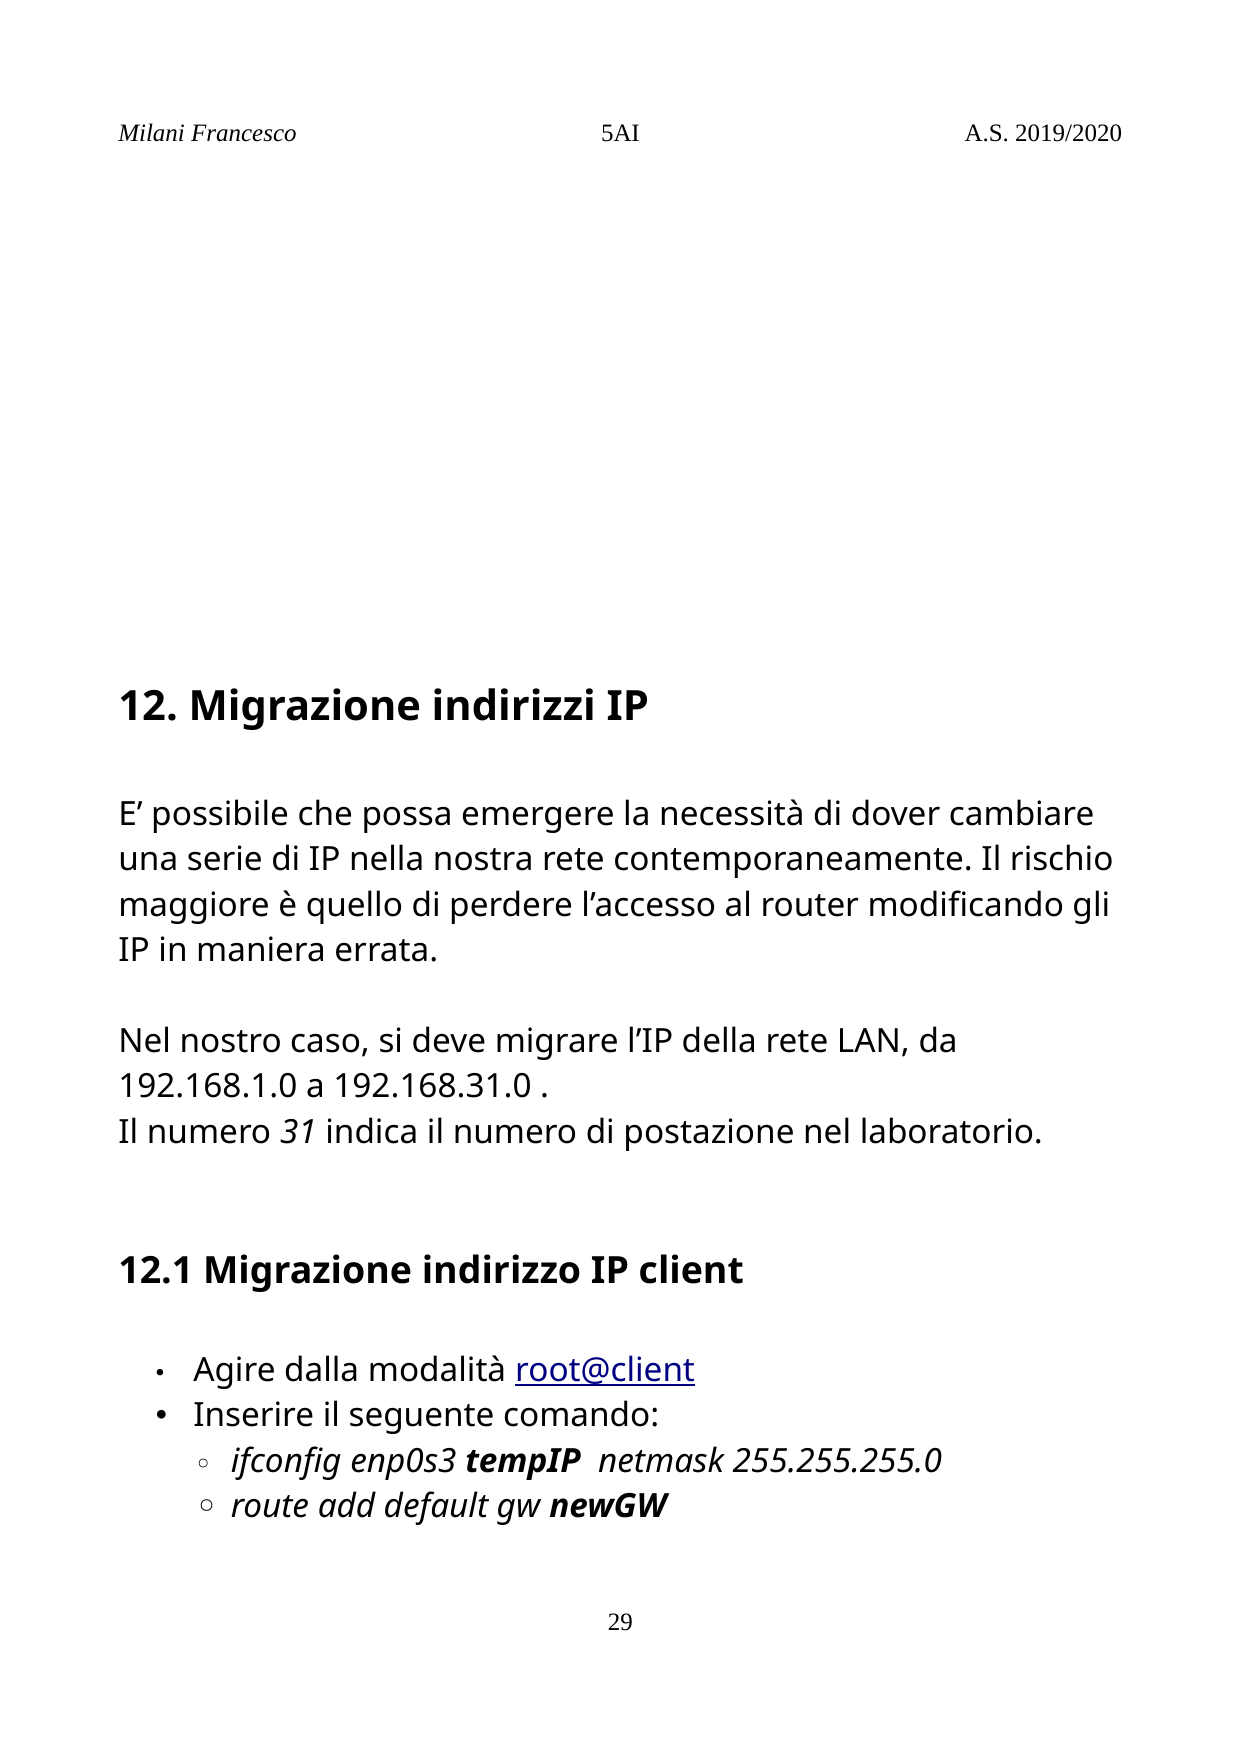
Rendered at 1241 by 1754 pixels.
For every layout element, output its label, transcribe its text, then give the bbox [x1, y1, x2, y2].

list route add default gw newGW [193, 1482, 1122, 1527]
list Agire dalla modalità root@client [156, 1346, 1122, 1391]
text 12.1 Migrazione indirizzo IP client [118, 1244, 1122, 1295]
list Inserire il seguente comando: [156, 1391, 1122, 1437]
text E’ possibile che possa emergere la necessità di dover cambiare una serie di IP nella nostra rete contemporaneamente. Il rischio maggiore è quello di perdere l’accesso al router modificando gli IP in maniera errata. [118, 789, 1122, 971]
text Nel nostro caso, si deve migrare l’IP della rete LAN, da 192.168.1.0 a 192.168.31.0 . [118, 1017, 1122, 1107]
text 12. Migrazione indirizzi IP [118, 676, 1122, 733]
list ifconfig enp0s3 tempIP netmask 255.255.255.0 [193, 1437, 1122, 1482]
text Il numero 31 indica il numero di postazione nel laboratorio. [118, 1107, 1122, 1153]
